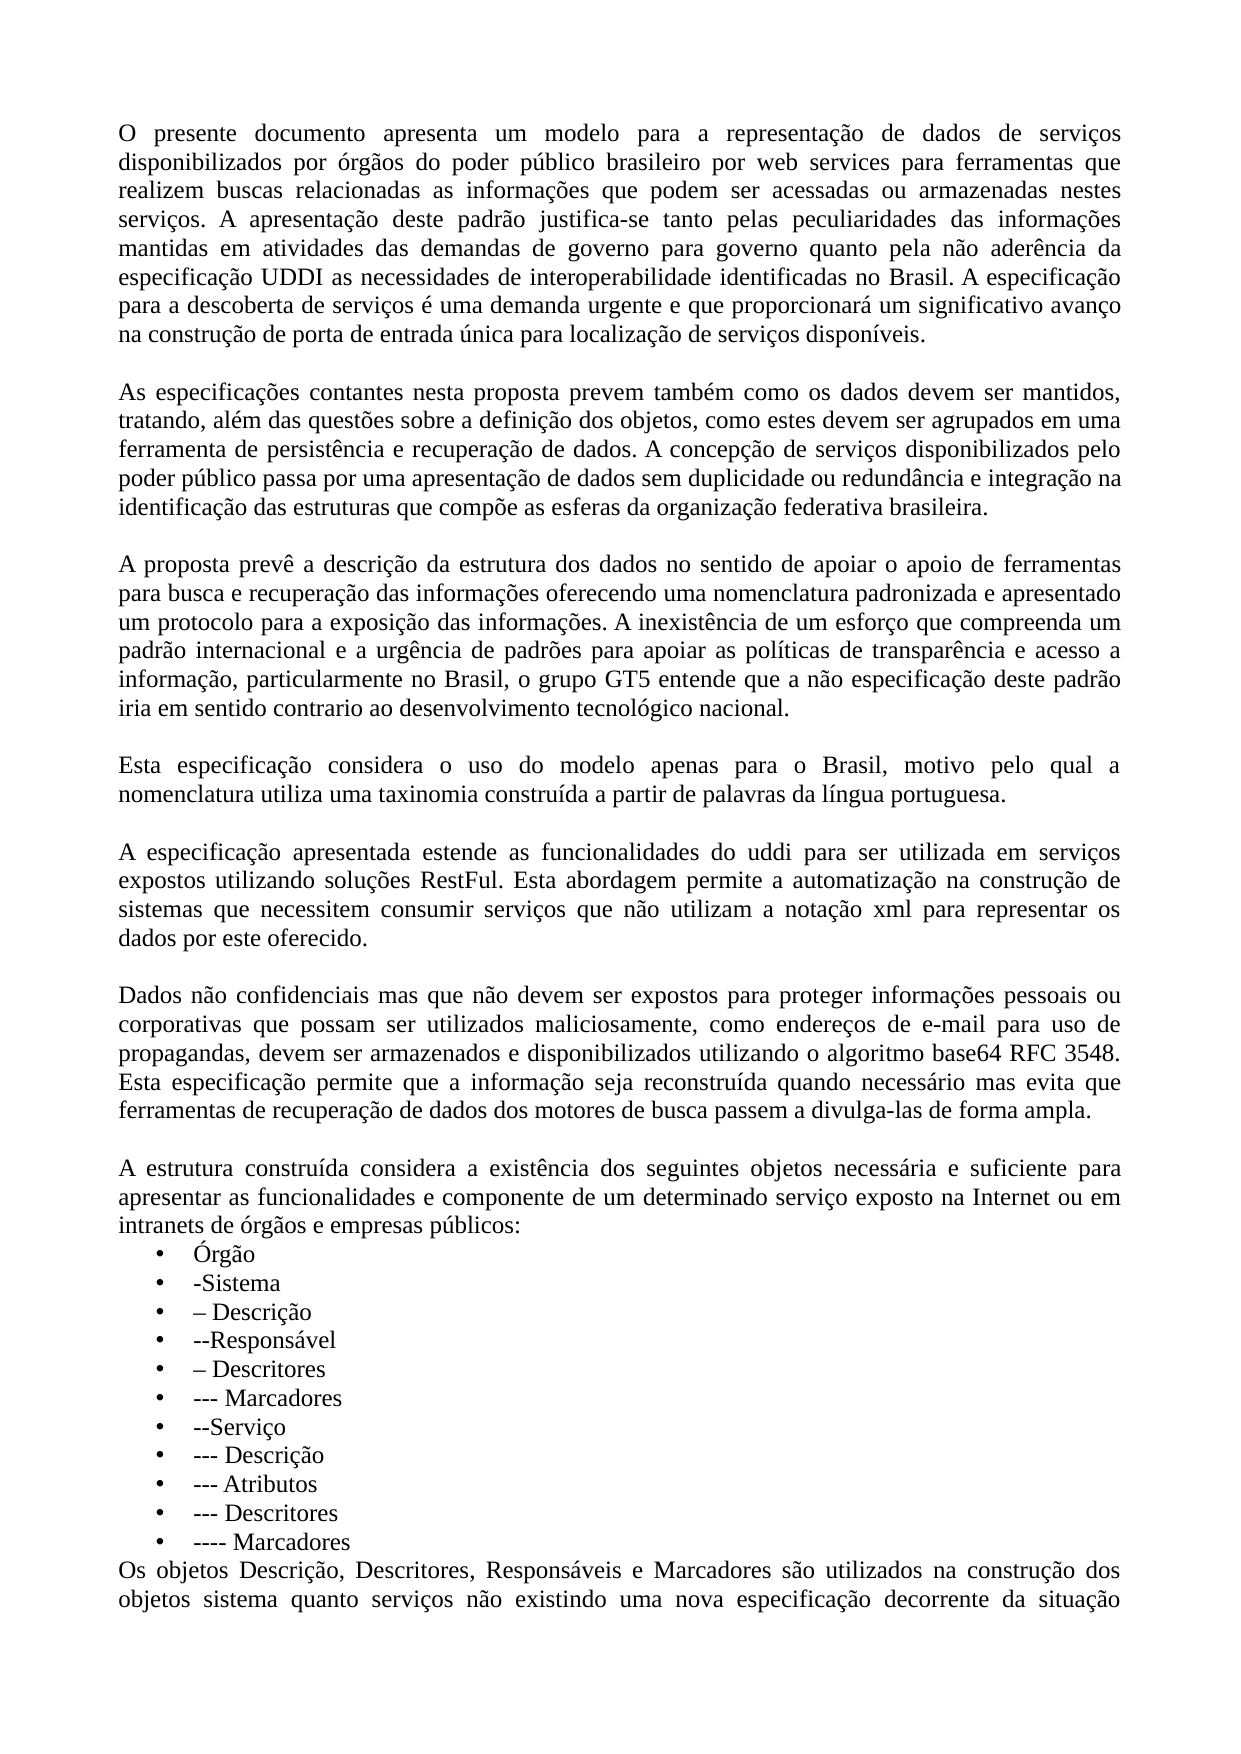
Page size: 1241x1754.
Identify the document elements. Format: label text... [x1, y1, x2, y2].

text Dados não confidenciais mas que não devem ser expostos para proteger informações pessoais ou corporativas que possam ser utilizados maliciosamente, como endereços de e-mail para uso de propagandas, devem ser armazenados e disponibilizados utilizando o algoritmo base64 RFC 3548. Esta especificação permite que a informação seja reconstruída quando necessário mas evita que ferramentas de recuperação de dados dos motores de busca passem a divulga-las de forma ampla. [118, 981, 1122, 1124]
list -Sistema [156, 1268, 1122, 1297]
list --Serviço [156, 1412, 1122, 1441]
text A especificação apresentada estende as funcionalidades do uddi para ser utilizada em serviços expostos utilizando soluções RestFul. Esta abordagem permite a automatização na construção de sistemas que necessitem consumir serviços que não utilizam a notação xml para representar os dados por este oferecido. [118, 837, 1122, 952]
text O presente documento apresenta um modelo para a representação de dados de serviços disponibilizados por órgãos do poder público brasileiro por web services para ferramentas que realizem buscas relacionadas as informações que podem ser acessadas ou armazenadas nestes serviços. A apresentação deste padrão justifica-se tanto pelas peculiaridades das informações mantidas em atividades das demandas de governo para governo quanto pela não aderência da especificação UDDI as necessidades de interoperabilidade identificadas no Brasil. A especificação para a descoberta de serviços é uma demanda urgente e que proporcionará um significativo avanço na construção de porta de entrada única para localização de serviços disponíveis. [118, 118, 1122, 348]
text A estrutura construída considera a existência dos seguintes objetos necessária e suficiente para apresentar as funcionalidades e componente de um determinado serviço exposto na Internet ou em intranets de órgãos e empresas públicos: [118, 1153, 1122, 1239]
list ---- Marcadores [156, 1527, 1122, 1556]
list --- Descritores [156, 1498, 1122, 1527]
text Os objetos Descrição, Descritores, Responsáveis e Marcadores são utilizados na construção dos objetos sistema quanto serviços não existindo uma nova especificação decorrente da situação [118, 1556, 1122, 1613]
text A proposta prevê a descrição da estrutura dos dados no sentido de apoiar o apoio de ferramentas para busca e recuperação das informações oferecendo uma nomenclatura padronizada e apresentado um protocolo para a exposição das informações. A inexistência de um esforço que compreenda um padrão internacional e a urgência de padrões para apoiar as políticas de transparência e acesso a informação, particularmente no Brasil, o grupo GT5 entende que a não especificação deste padrão iria em sentido contrario ao desenvolvimento tecnológico nacional. [118, 549, 1122, 722]
list --- Atributos [156, 1469, 1122, 1498]
list --- Marcadores [156, 1383, 1122, 1412]
text Esta especificação considera o uso do modelo apenas para o Brasil, motivo pelo qual a nomenclatura utiliza uma taxinomia construída a partir de palavras da língua portuguesa. [118, 751, 1122, 808]
list – Descritores [156, 1354, 1122, 1383]
list – Descrição [156, 1297, 1122, 1326]
list Órgão [156, 1239, 1122, 1268]
list --Responsável [156, 1326, 1122, 1354]
list --- Descrição [156, 1441, 1122, 1469]
text As especificações contantes nesta proposta prevem também como os dados devem ser mantidos, tratando, além das questões sobre a definição dos objetos, como estes devem ser agrupados em uma ferramenta de persistência e recuperação de dados. A concepção de serviços disponibilizados pelo poder público passa por uma apresentação de dados sem duplicidade ou redundância e integração na identificação das estruturas que compõe as esferas da organização federativa brasileira. [118, 377, 1122, 521]
